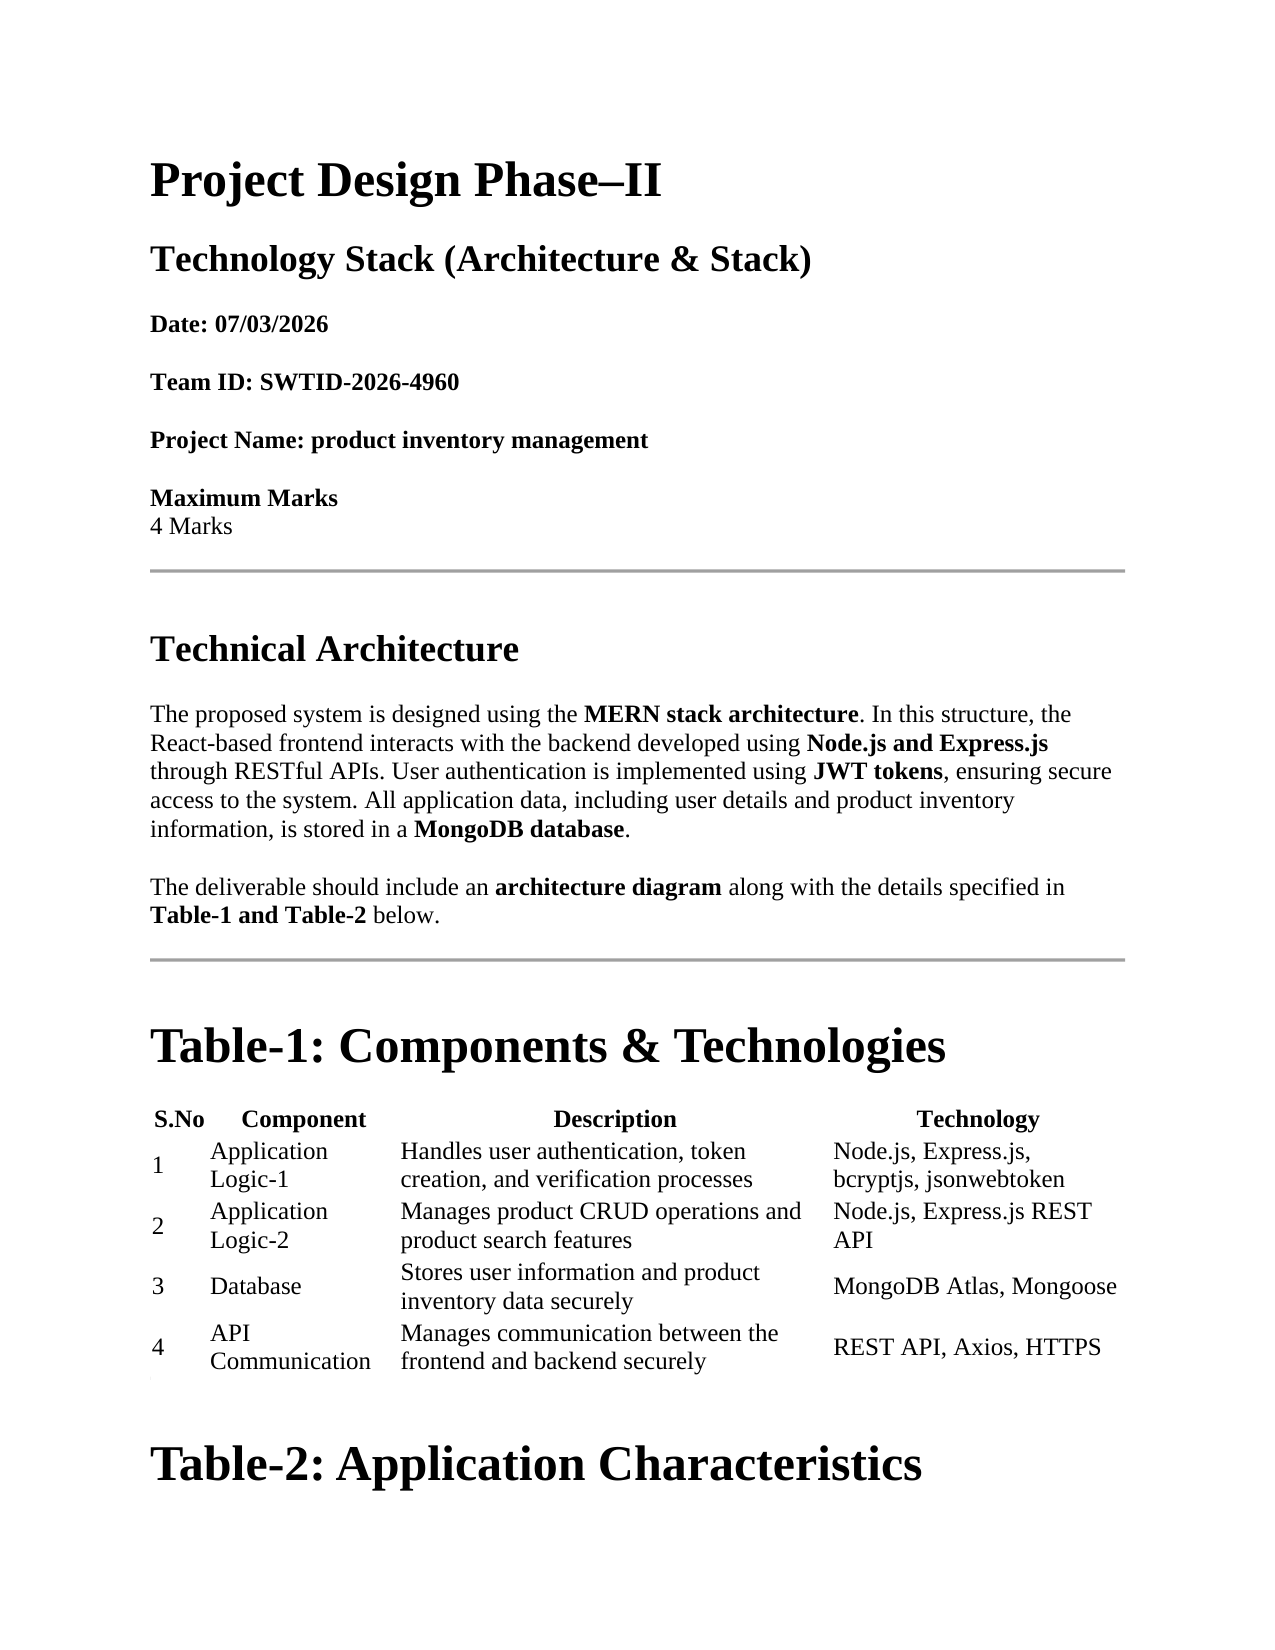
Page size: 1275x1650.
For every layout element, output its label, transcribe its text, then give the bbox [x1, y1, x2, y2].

table_header Technology [831, 1102, 1125, 1134]
table_cell Manages product CRUD operations and product search features [399, 1195, 831, 1255]
table_cell 1 [150, 1134, 208, 1195]
table_cell REST API, Axios, HTTPS [831, 1316, 1125, 1377]
text The proposed system is designed using the MERN stack architecture. In this structure, the React-based frontend interacts with the backend developed using Node.js and Express.js through RESTful APIs. User authentication is implemented using JWT tokens, ensuring secure access to the system. All application data, including user details and product inventory information, is stored in a MongoDB database. [150, 699, 1125, 843]
table_cell Database [209, 1255, 399, 1316]
table_cell Manages communication between the frontend and backend securely [399, 1316, 831, 1377]
table_cell 2 [150, 1195, 208, 1255]
subtitle Technical Architecture [150, 627, 1125, 670]
table_cell Application Logic-2 [209, 1195, 399, 1255]
text The deliverable should include an architecture diagram along with the details specified in Table-1 and Table-2 below. [150, 872, 1125, 929]
table_cell Node.js, Express.js REST API [831, 1195, 1125, 1255]
table_cell Stores user information and product inventory data securely [399, 1255, 831, 1316]
table_cell 3 [150, 1255, 208, 1316]
text Team ID: SWTID-2026-4960 [150, 367, 1125, 396]
table_cell Handles user authentication, token creation, and verification processes [399, 1134, 831, 1195]
table_cell Application Logic-1 [209, 1134, 399, 1195]
table_header Component [209, 1102, 399, 1134]
table_cell 4 [150, 1316, 208, 1377]
subtitle Technology Stack (Architecture & Stack) [150, 237, 1125, 280]
text Date: 07/03/2026 [150, 309, 1125, 338]
subtitle Table-1: Components & Technologies [150, 1016, 1125, 1073]
subtitle Table-2: Application Characteristics [150, 1434, 1125, 1491]
table_cell API Communication [209, 1316, 399, 1377]
table_cell MongoDB Atlas, Mongoose [831, 1255, 1125, 1316]
text Project Name: product inventory management [150, 425, 1125, 453]
table_header Description [399, 1102, 831, 1134]
subtitle Project Design Phase–II [150, 150, 1125, 207]
table_header S.No [150, 1102, 208, 1134]
table_cell Node.js, Express.js, bcryptjs, jsonwebtoken [831, 1134, 1125, 1195]
text Maximum Marks 4 Marks [150, 483, 1125, 540]
